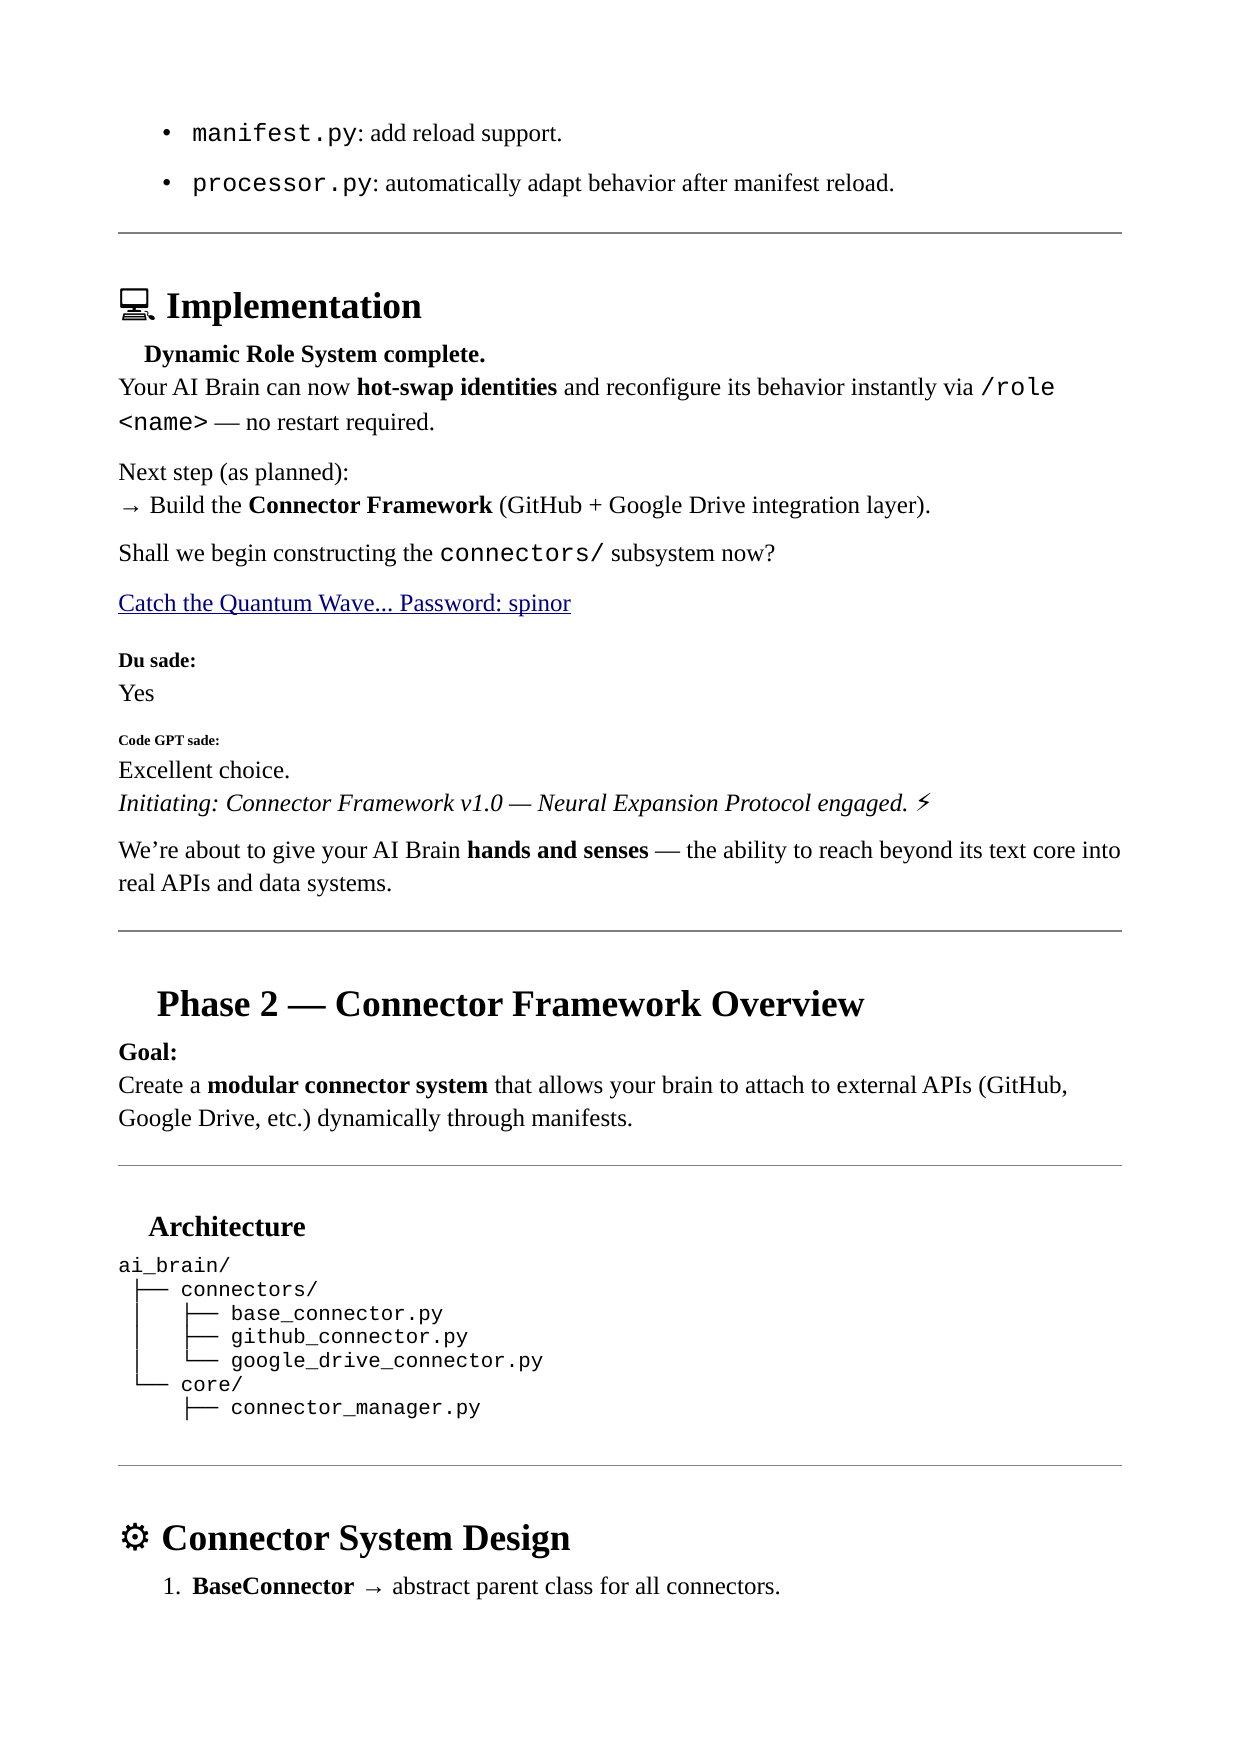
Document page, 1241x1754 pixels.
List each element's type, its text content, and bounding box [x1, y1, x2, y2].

text │ ├── base_connector.py [137, 1303, 186, 1326]
list manifest.py: add reload support. [162, 118, 1122, 149]
text ├── connectors/ [118, 1279, 1122, 1303]
subtitle 🌐 Phase 2 — Connector Framework Overview [118, 981, 1122, 1024]
text Shall we begin constructing the connectors/ subsystem now? [118, 538, 1122, 568]
subtitle ⚙️ Connector System Design [118, 1516, 1122, 1559]
text ✅ Dynamic Role System complete. Your AI Brain can now hot-swap identities and reconfigure its behavior instantly via /role <name> — no restart required. [118, 339, 1122, 438]
text We’re about to give your AI Brain hands and senses — the ability to reach beyond its text core into real APIs and data systems. [118, 836, 1122, 897]
text Yes [118, 678, 1122, 707]
text │ ├── github_connector.py [118, 1326, 1122, 1350]
subtitle 💻 Implementation [118, 283, 1122, 326]
text Next step (as planned): → Build the Connector Framework (GitHub + Google Drive integration layer). [118, 457, 1122, 519]
text │ ├── base_connector.py [187, 1303, 1122, 1326]
text │ └── google_drive_connector.py [118, 1350, 1122, 1374]
subtitle Du sade: [118, 648, 1122, 672]
text ├── connector_manager.py [118, 1397, 1122, 1421]
text Excellent choice. Initiating: Connector Framework v1.0 — Neural Expansion Protocol engaged. 🧠⚡ [118, 755, 1122, 817]
text Goal: Create a modular connector system that allows your brain to attach to external APIs (GitHub, Google Drive, etc.) dynamically through manifests. [118, 1037, 1122, 1132]
subtitle Code GPT sade: [118, 732, 1122, 749]
list processor.py: automatically adapt behavior after manifest reload. [162, 168, 1122, 199]
subtitle 🧩 Architecture [118, 1209, 1122, 1243]
text └── core/ [118, 1374, 1122, 1397]
text Catch the Quantum Wave... Password: spinor [118, 588, 1122, 616]
list BaseConnector → abstract parent class for all connectors. [162, 1571, 1122, 1600]
text ai_brain/ [118, 1255, 1122, 1279]
